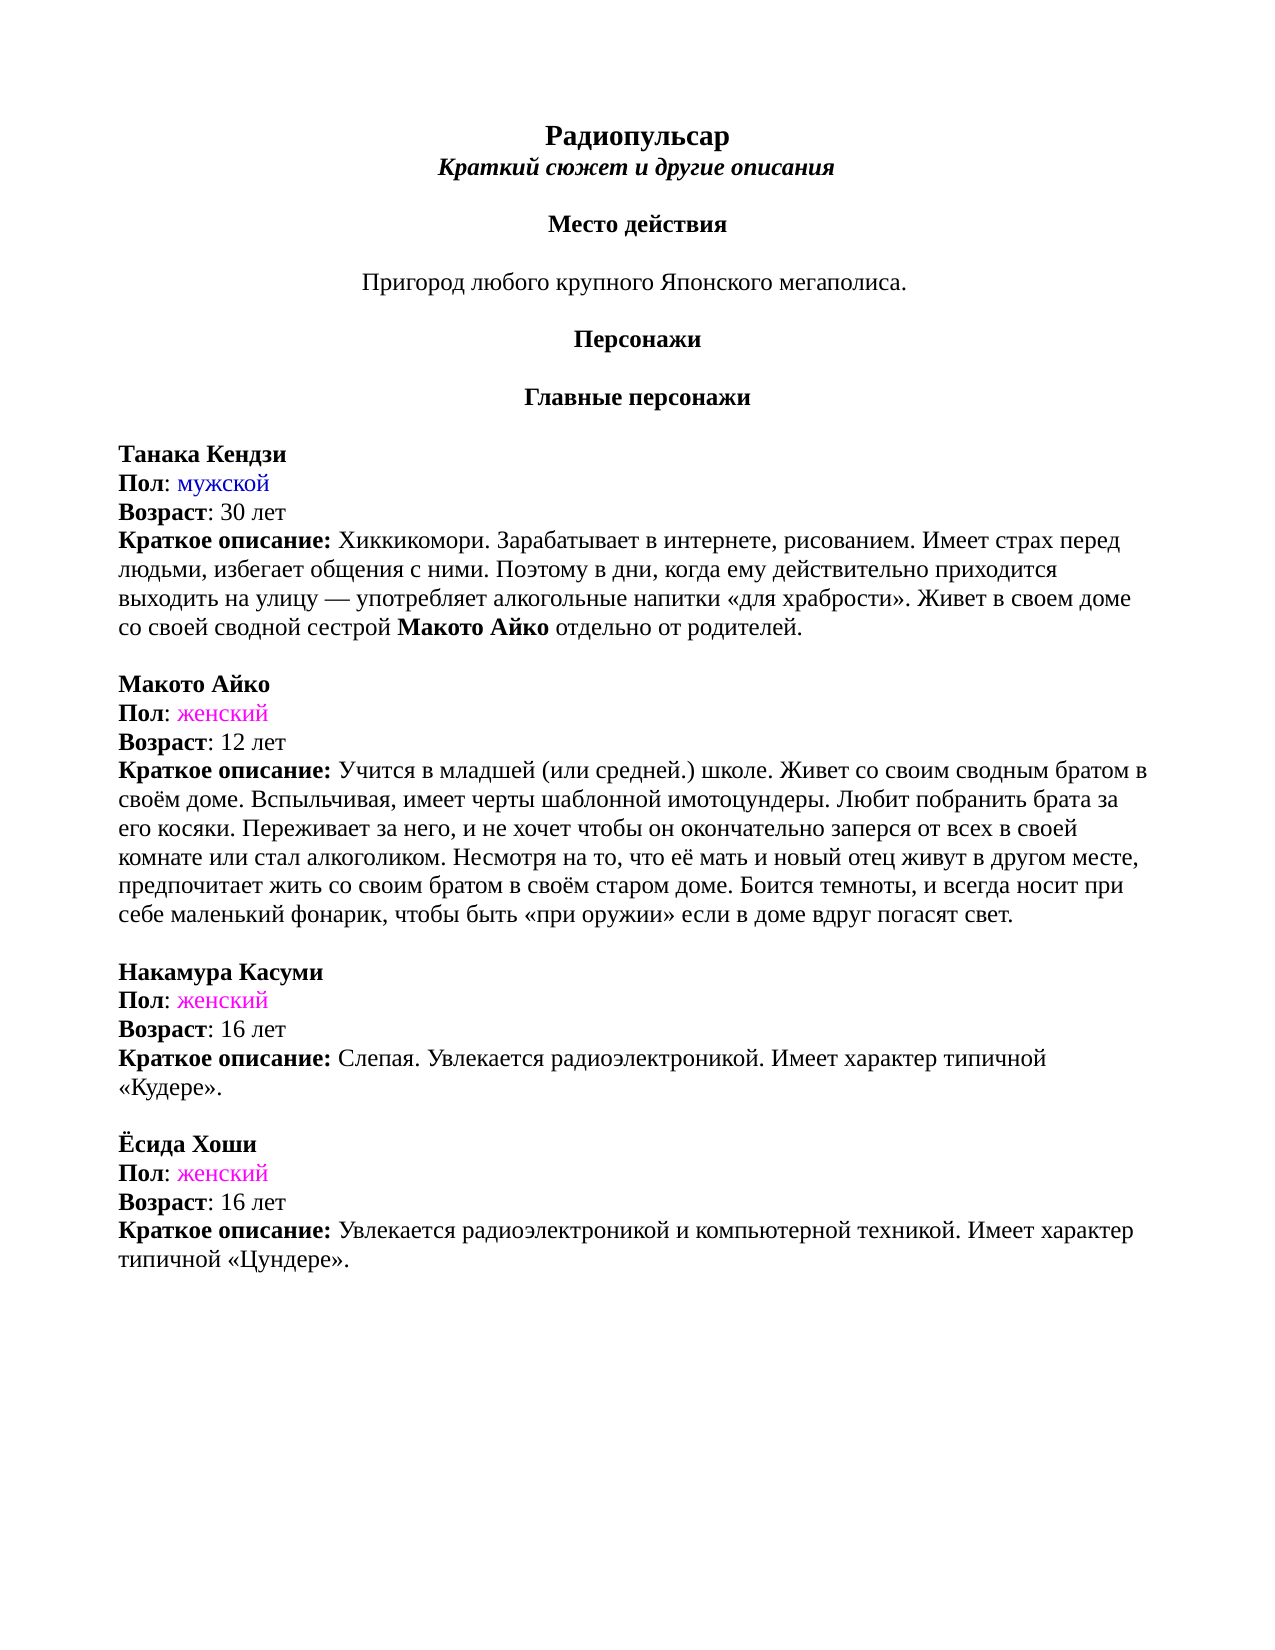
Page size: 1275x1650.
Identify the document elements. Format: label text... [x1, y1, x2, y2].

text Накамура Касуми [118, 957, 1157, 985]
text Возраст: 16 лет [118, 1014, 1157, 1043]
text Пригород любого крупного Японского мегаполиса. [118, 267, 1157, 295]
text Возраст: 30 лет [118, 497, 1157, 525]
text Место действия [118, 209, 1157, 238]
text Пол: женский [118, 985, 1157, 1014]
text Краткий сюжет и другие описания [118, 152, 1157, 180]
text Пол: женский [118, 698, 1157, 727]
text Макото Айко [118, 669, 1157, 698]
text Ёсида Хоши [118, 1129, 1157, 1158]
text Танака Кендзи [118, 439, 1157, 468]
text Пол: женский [118, 1158, 1157, 1187]
text Радиопульсар [118, 118, 1157, 152]
text Персонажи [118, 324, 1157, 353]
text Главные персонажи [118, 382, 1157, 410]
text Краткое описание: Учится в младшей (или средней.) школе. Живет со своим сводным братом в своём доме. Вспыльчивая, имеет черты шаблонной имотоцундеры. Любит побранить брата за его косяки. Переживает за него, и не хочет чтобы он окончательно заперся от всех в своей комнате или стал алкоголиком. Несмотря на то, что её мать и новый отец живут в другом месте, предпочитает жить со своим братом в своём старом доме. Боится темноты, и всегда носит при себе маленький фонарик, чтобы быть «при оружии» если в доме вдруг погасят свет. [118, 755, 1157, 928]
text Пол: мужской [118, 468, 1157, 497]
text Возраст: 12 лет [118, 727, 1157, 755]
text Возраст: 16 лет [118, 1187, 1157, 1215]
text Краткое описание: Увлекается радиоэлектроникой и компьютерной техникой. Имеет характер типичной «Цундере». [118, 1215, 1157, 1273]
text Краткое описание: Слепая. Увлекается радиоэлектроникой. Имеет характер типичной «Кудере». [118, 1043, 1157, 1100]
text Краткое описание: Хиккикомори. Зарабатывает в интернете, рисованием. Имеет страх перед людьми, избегает общения с ними. Поэтому в дни, когда ему действительно приходится выходить на улицу — употребляет алкогольные напитки «для храбрости». Живет в своем доме со своей сводной сестрой Макото Айко отдельно от родителей. [118, 525, 1157, 640]
